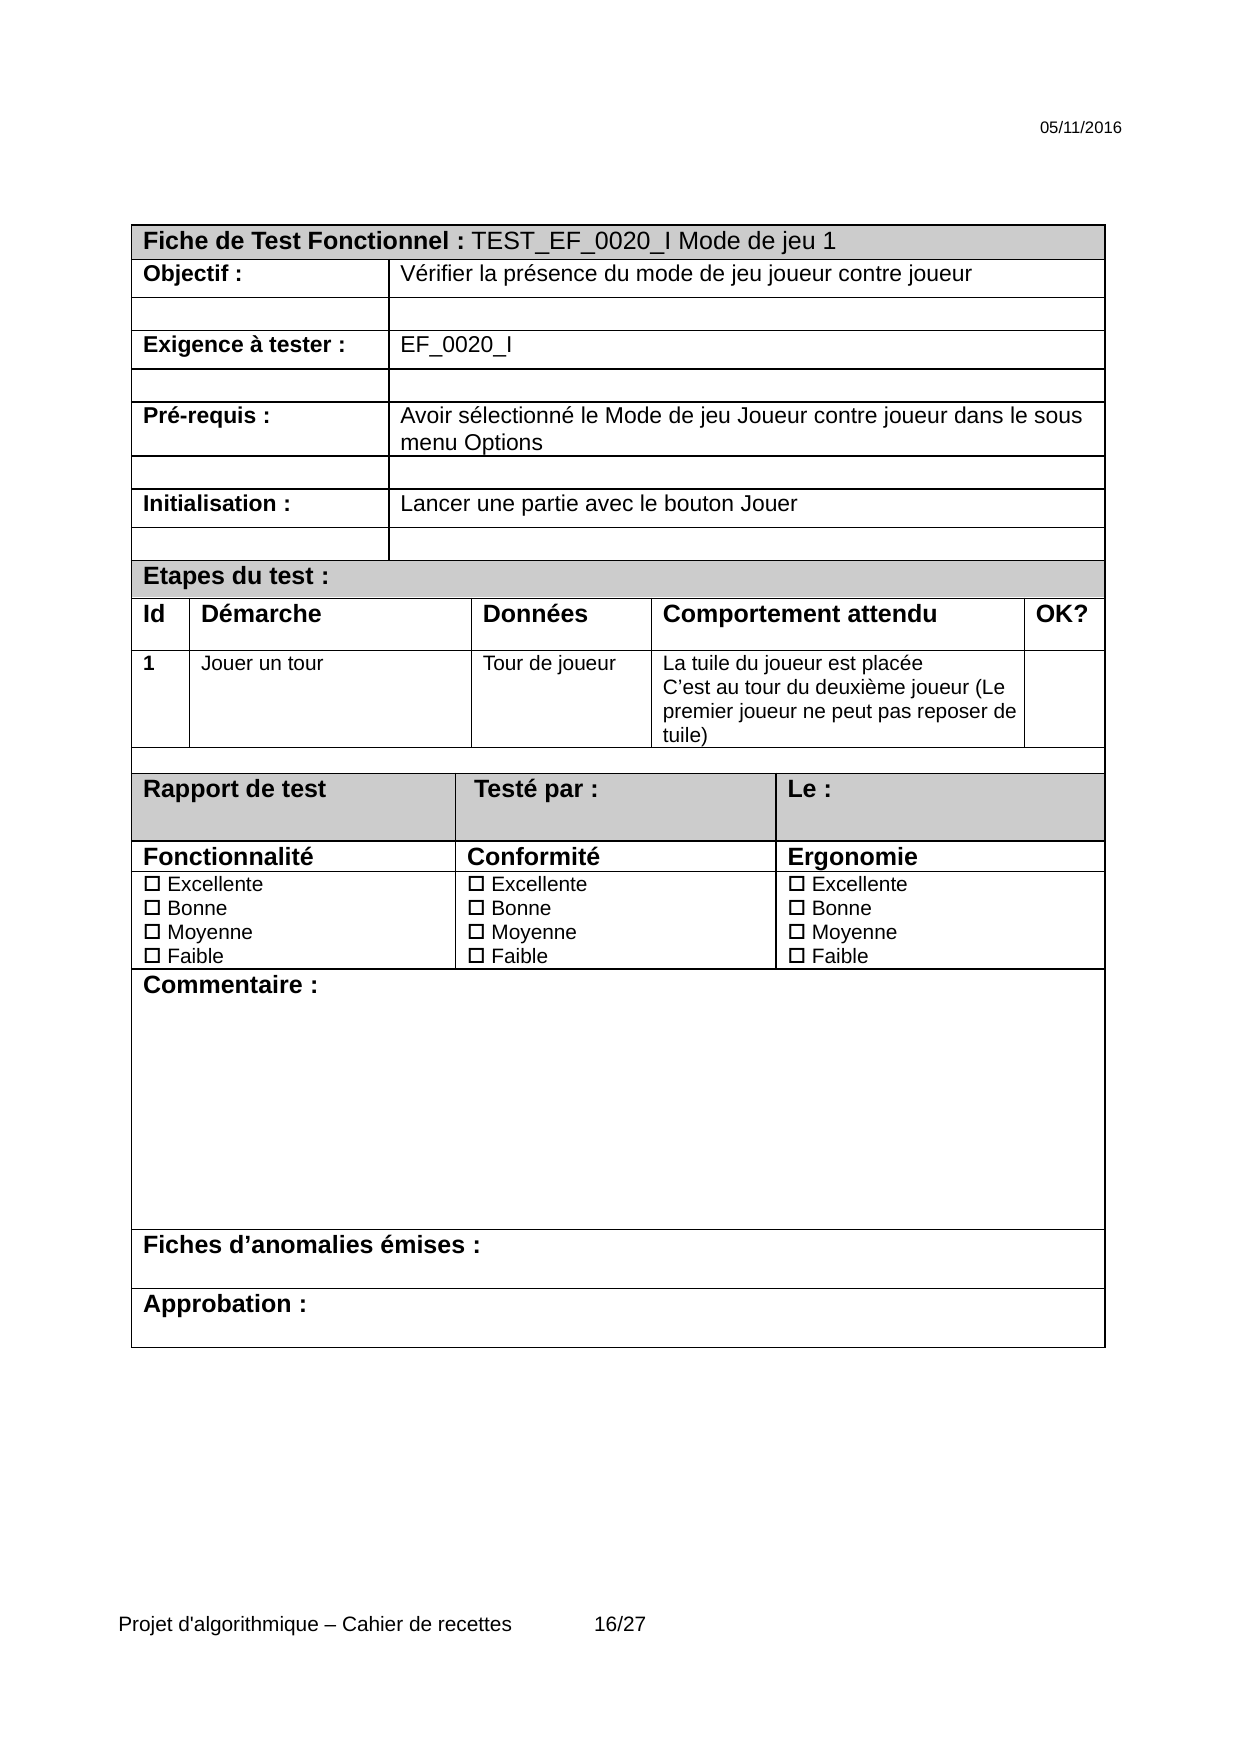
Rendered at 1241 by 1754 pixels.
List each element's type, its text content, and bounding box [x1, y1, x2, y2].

table_cell [132, 457, 388, 488]
table_cell Jouer un tour [190, 651, 471, 747]
table_cell Comportement attendu [652, 599, 1024, 649]
table_cell Initialisation : [132, 490, 388, 526]
table_cell Ergonomie [777, 842, 1104, 871]
table_cell [132, 748, 1104, 772]
table_cell □ Excellente □ Bonne □ Moyenne □ Faible [456, 872, 775, 968]
table_cell [132, 298, 388, 330]
table_cell Fonctionnalité [132, 842, 455, 871]
table_cell OK? [1025, 599, 1104, 649]
table_cell Pré-requis : [132, 403, 388, 455]
table_cell Fiches d’anomalies émises : [132, 1230, 1104, 1288]
table_cell Vérifier la présence du mode de jeu joueur contre joueur [390, 260, 1104, 297]
table_cell [1025, 651, 1104, 747]
table_cell [132, 528, 388, 559]
table_cell Démarche [190, 599, 471, 649]
table_cell Approbation : [132, 1289, 1104, 1347]
table_cell Commentaire : [132, 970, 1104, 1229]
table_cell [390, 528, 1104, 559]
table_cell [132, 370, 388, 401]
table_cell [390, 370, 1104, 401]
table_cell Avoir sélectionné le Mode de jeu Joueur contre joueur dans le sous menu Options [390, 403, 1104, 455]
table_cell Exigence à tester : [132, 331, 388, 368]
table_cell Tour de joueur [472, 651, 651, 747]
table_cell [390, 457, 1104, 488]
table_cell Conformité [456, 842, 775, 871]
table_cell [390, 298, 1104, 330]
table_cell Objectif : [132, 260, 388, 297]
table_cell La tuile du joueur est placée C’est au tour du deuxième joueur (Le premier joueur ne peut pas reposer de tuile) [652, 651, 1024, 747]
table_cell Rapport de test [132, 774, 455, 840]
table_header Fiche de Test Fonctionnel : TEST_EF_0020_I Mode de jeu 1 [132, 226, 1104, 259]
table_cell EF_0020_I [390, 331, 1104, 368]
table_cell Données [472, 599, 651, 649]
table_cell Id [132, 599, 189, 649]
table_cell Le : [777, 774, 1104, 840]
table_cell Lancer une partie avec le bouton Jouer [390, 490, 1104, 526]
table_cell □ Excellente □ Bonne □ Moyenne □ Faible [777, 872, 1104, 968]
table_cell 1 [132, 651, 189, 747]
table_cell □ Excellente □ Bonne □ Moyenne □ Faible [132, 872, 455, 968]
table_cell Testé par : [456, 774, 775, 840]
table_cell Etapes du test : [132, 561, 1104, 597]
